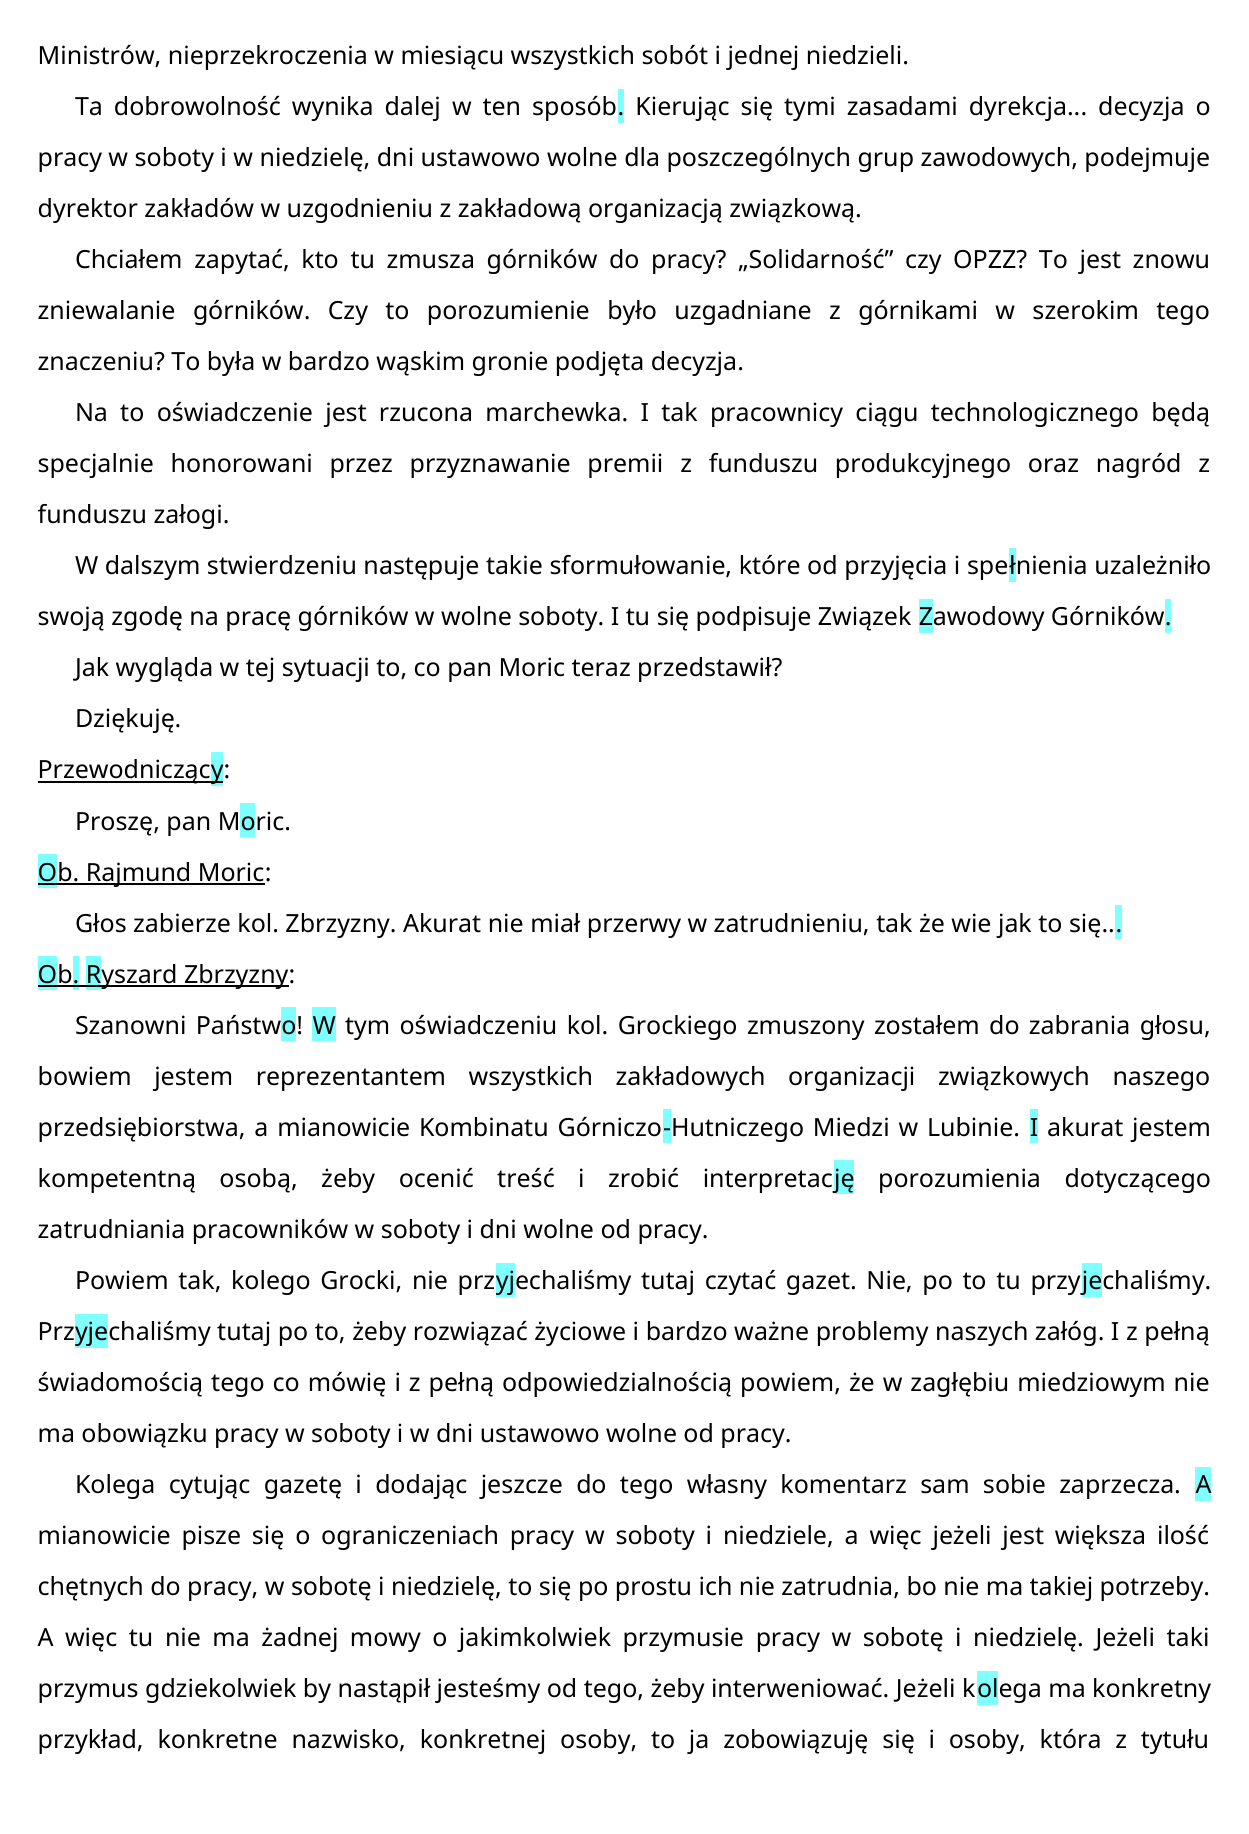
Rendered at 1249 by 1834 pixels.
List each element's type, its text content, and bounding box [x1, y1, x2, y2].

text Głos zabierze kol. Zbrzyzny. Akurat nie miał przerwy w zatrudnieniu, tak że wie jak to się... [37, 905, 1211, 939]
text Ob. Ryszard Zbrzyzny: [37, 956, 1211, 990]
text Proszę, pan Moric. [37, 803, 1211, 837]
text Na to oświadczenie jest rzucona marchewka. I tak pracownicy ciągu technologicznego będą specjalnie honorowani przez przyznawanie premii z funduszu produkcyjnego oraz nagród z funduszu załogi. [37, 395, 1211, 531]
text W dalszym stwierdzeniu następuje takie sformułowanie, które od przyjęcia i spełnienia uzależniło swoją zgodę na pracę górników w wolne soboty. I tu się podpisuje Związek Zawodowy Górników. [37, 548, 1211, 633]
text Ta dobrowolność wynika dalej w ten sposób. Kierując się tymi zasadami dyrekcja... decyzja o pracy w soboty i w niedzielę, dni ustawowo wolne dla poszczególnych grup zawodowych, podejmuje dyrektor zakładów w uzgodnieniu z zakładową organizacją związkową. [37, 88, 1211, 225]
text Kolega cytując gazetę i dodając jeszcze do tego własny komentarz sam sobie zaprzecza. A mianowicie pisze się o ograniczeniach pracy w soboty i niedziele, a więc jeżeli jest większa ilość chętnych do pracy, w sobotę i niedzielę, to się po prostu ich nie zatrudnia, bo nie ma takiej potrzeby. A więc tu nie ma żadnej mowy o jakimkolwiek przymusie pracy w sobotę i niedzielę. Jeżeli taki przymus gdziekolwiek by nastąpił jesteśmy od tego, żeby interweniować. Jeżeli kolega ma konkretny przykład, konkretne nazwisko, konkretnej osoby, to ja zobowiązuję się i osoby, która z tytułu [37, 1467, 1211, 1756]
text Powiem tak, kolego Grocki, nie przyjechaliśmy tutaj czytać gazet. Nie, po to tu przyjechaliśmy. Przyjechaliśmy tutaj po to, żeby rozwiązać życiowe i bardzo ważne problemy naszych załóg. I z pełną świadomością tego co mówię i z pełną odpowiedzialnością powiem, że w zagłębiu miedziowym nie ma obowiązku pracy w soboty i w dni ustawowo wolne od pracy. [37, 1262, 1211, 1450]
text Szanowni Państwo! W tym oświadczeniu kol. Grockiego zmuszony zostałem do zabrania głosu, bowiem jestem reprezentantem wszystkich zakładowych organizacji związkowych naszego przedsiębiorstwa, a mianowicie Kombinatu Górniczo-Hutniczego Miedzi w Lubinie. I akurat jestem kompetentną osobą, żeby ocenić treść i zrobić interpretację porozumienia dotyczącego zatrudniania pracowników w soboty i dni wolne od pracy. [37, 1007, 1211, 1246]
text Dziękuję. [37, 701, 1211, 735]
text Ob. Rajmund Moric: [37, 854, 1211, 888]
text Ministrów, nieprzekroczenia w miesiącu wszystkich sobót i jednej niedzieli. [37, 37, 1211, 72]
text Przewodniczący: [37, 752, 1211, 786]
text Jak wygląda w tej sytuacji to, co pan Moric teraz przedstawił? [37, 650, 1211, 684]
text Chciałem zapytać, kto tu zmusza górników do pracy? „Solidarność” czy OPZZ? To jest znowu zniewalanie górników. Czy to porozumienie było uzgadniane z górnikami w szerokim tego znaczeniu? To była w bardzo wąskim gronie podjęta decyzja. [37, 242, 1211, 378]
